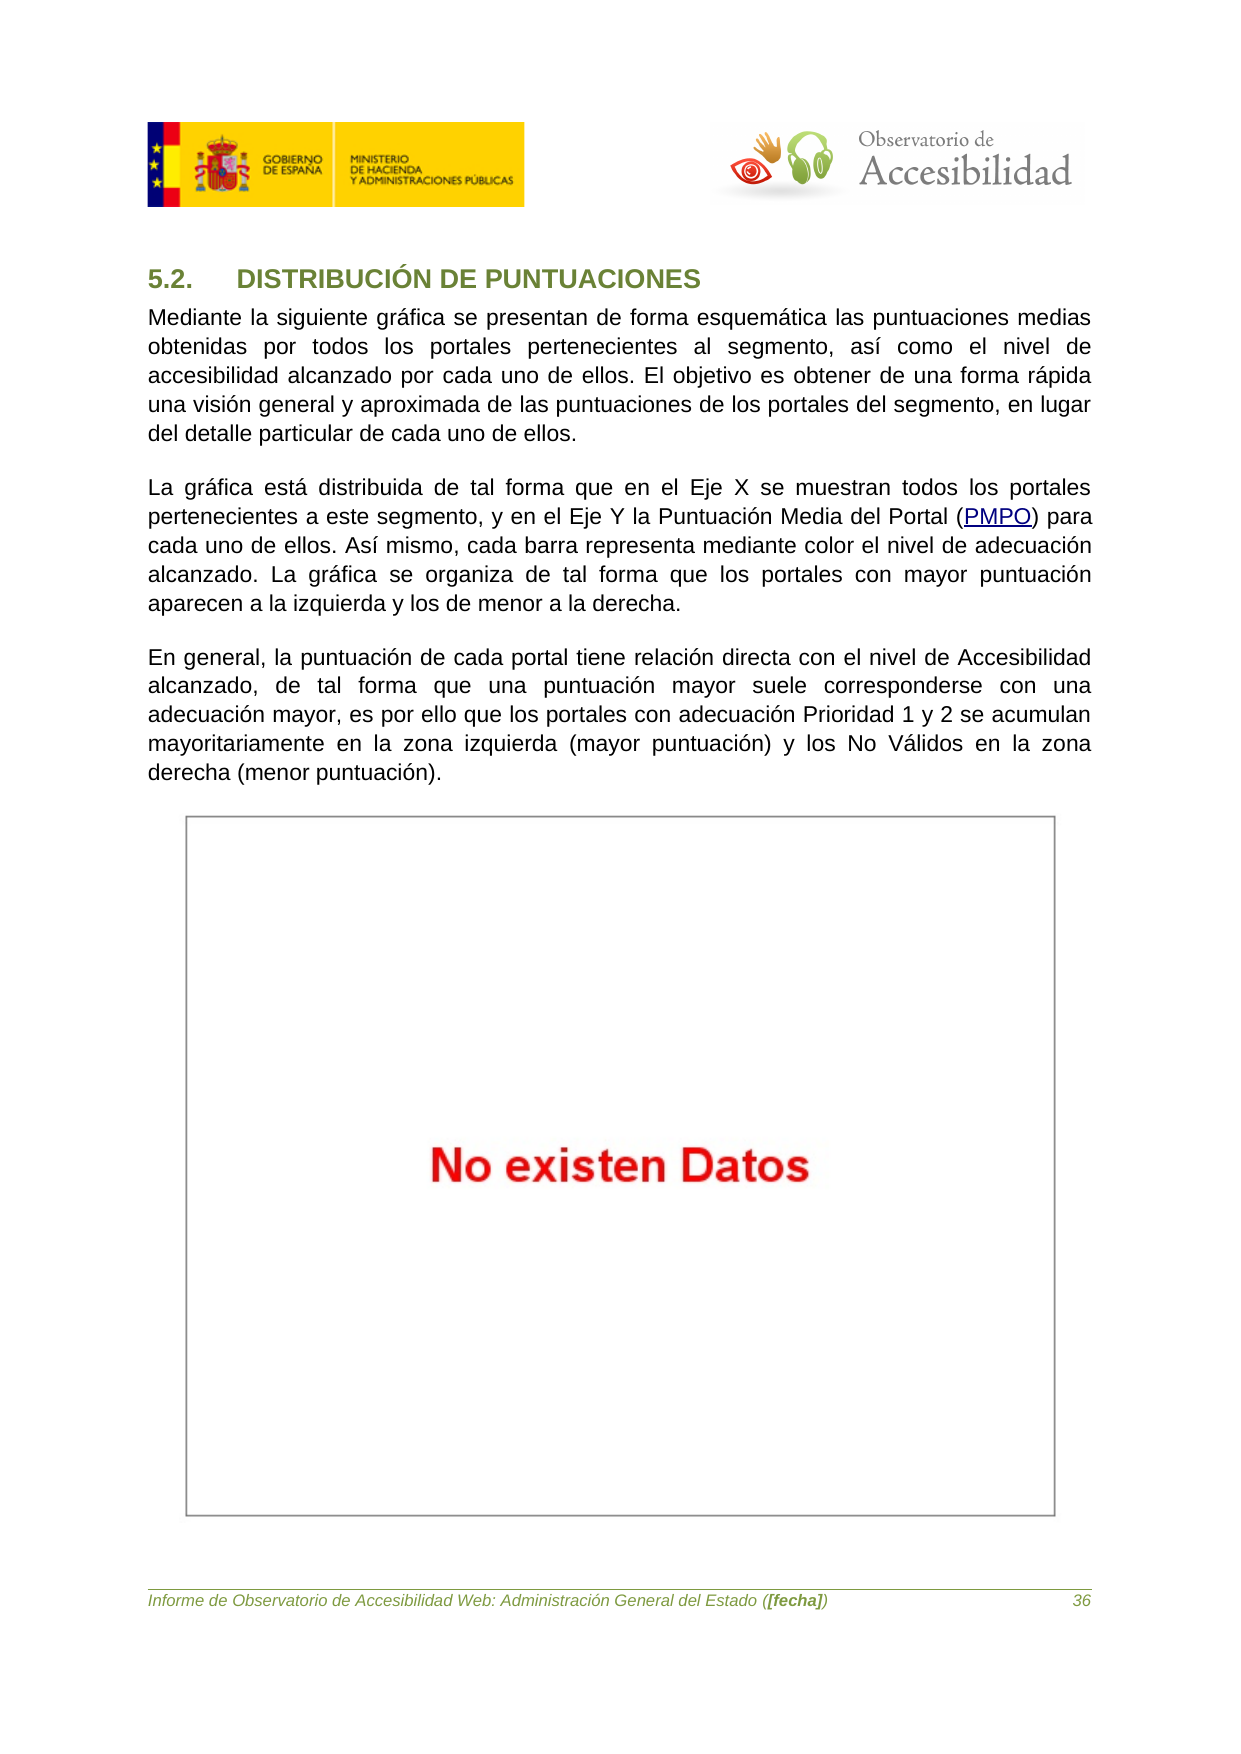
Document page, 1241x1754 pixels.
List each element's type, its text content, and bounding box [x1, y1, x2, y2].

list Distribución de puntuaciones [148, 263, 1092, 294]
picture [178, 813, 1062, 1523]
picture [147, 122, 525, 207]
text En general, la puntuación de cada portal tiene relación directa con el nivel de Accesibilidad alcanzado, de tal forma que una puntuación mayor suele corresponderse con una adecuación mayor, es por ello que los portales con adecuación Prioridad 1 y 2 se acumulan mayoritariamente en la zona izquierda (mayor puntuación) y los No Válidos en la zona derecha (menor puntuación). [148, 643, 1092, 786]
text Mediante la siguiente gráfica se presentan de forma esquemática las puntuaciones medias obtenidas por todos los portales pertenecientes al segmento, así como el nivel de accesibilidad alcanzado por cada uno de ellos. El objetivo es obtener de una forma rápida una visión general y aproximada de las puntuaciones de los portales del segmento, en lugar del detalle particular de cada uno de ellos. [148, 304, 1092, 446]
picture [710, 122, 1086, 205]
text La gráfica está distribuida de tal forma que en el Eje X se muestran todos los portales pertenecientes a este segmento, y en el Eje Y la Puntuación Media del Portal (PMPO) para cada uno de ellos. Así mismo, cada barra representa mediante color el nivel de adecuación alcanzado. La gráfica se organiza de tal forma que los portales con mayor puntuación aparecen a la izquierda y los de menor a la derecha. [148, 474, 1092, 616]
